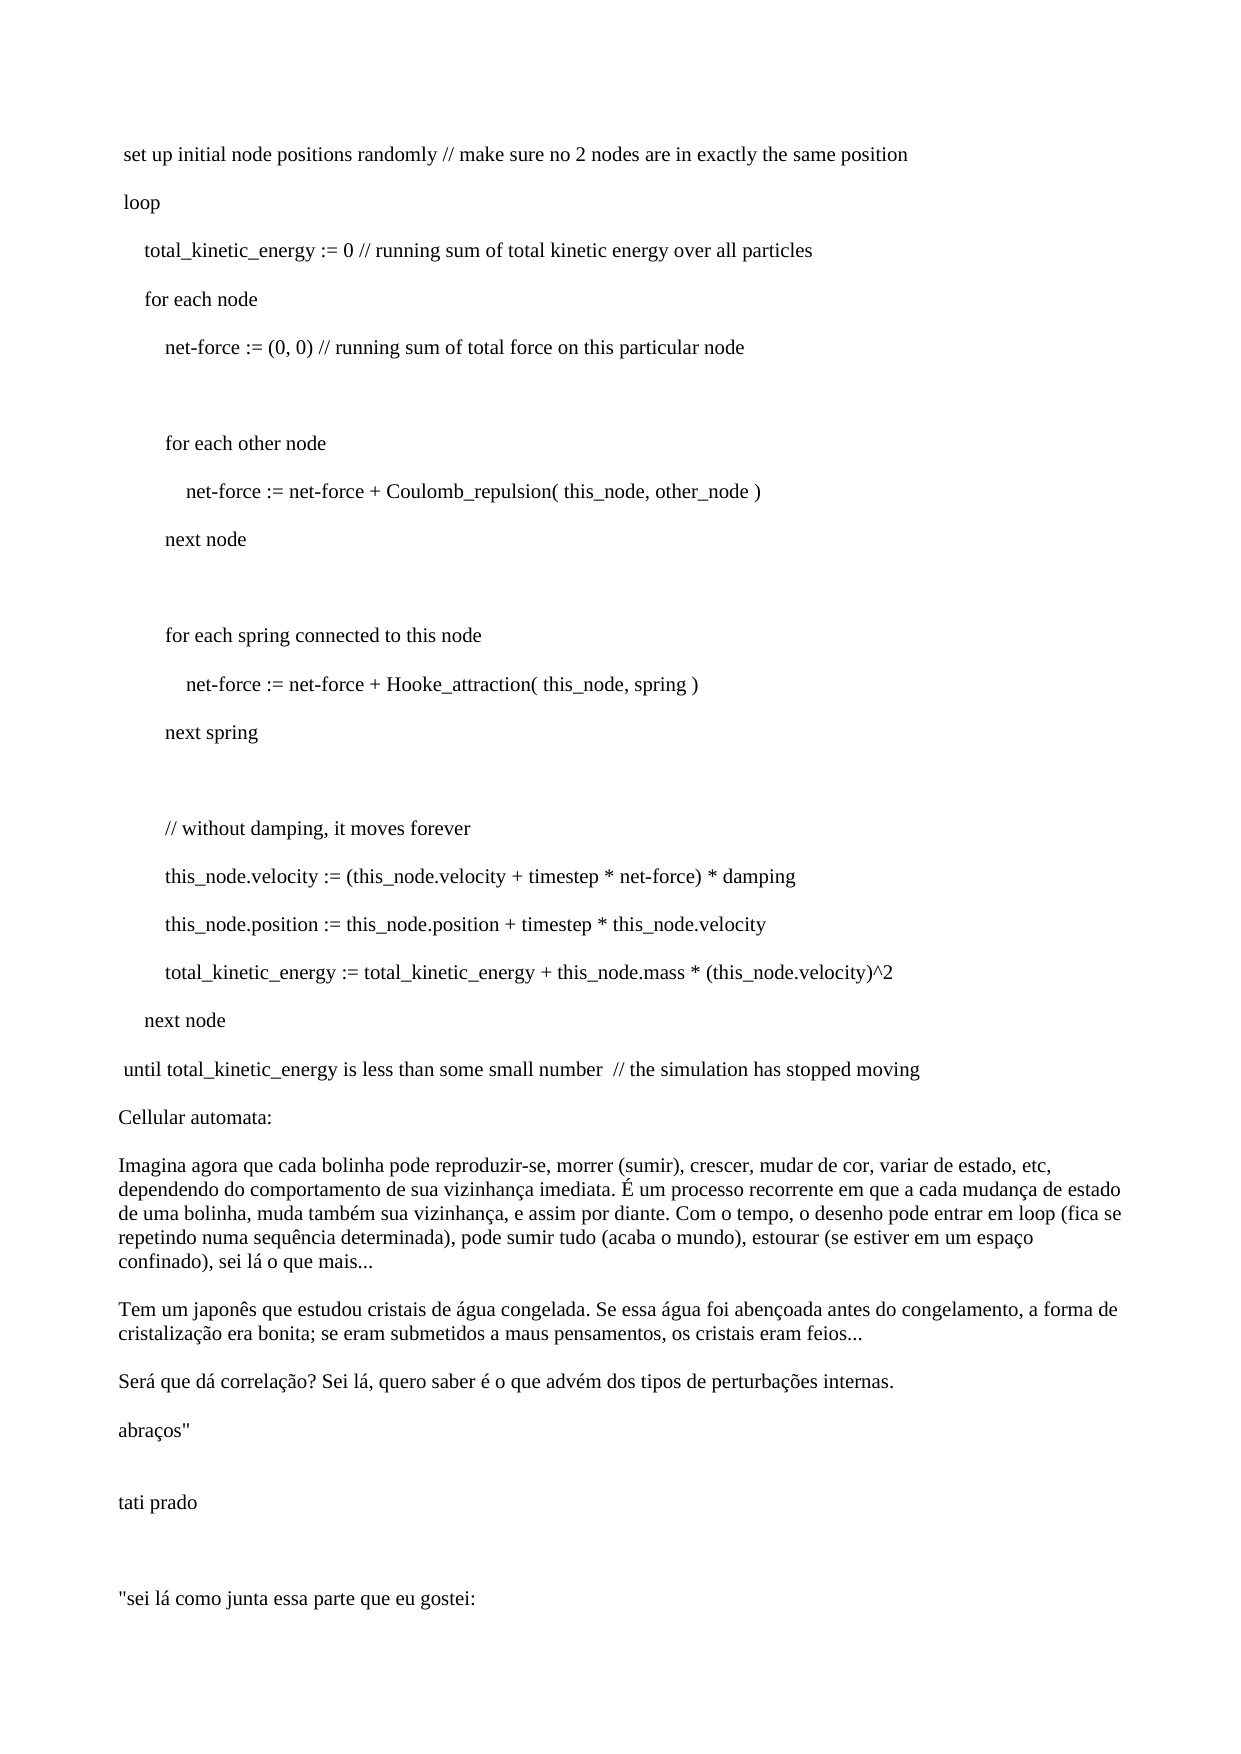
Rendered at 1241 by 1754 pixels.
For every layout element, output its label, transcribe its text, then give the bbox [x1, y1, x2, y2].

text // without damping, it moves forever [118, 816, 1122, 840]
text set up initial node positions randomly // make sure no 2 nodes are in exactly the same position [118, 142, 1122, 166]
text next node [118, 1008, 1122, 1032]
text Cellular automata: [118, 1105, 1122, 1129]
text next node [118, 527, 1122, 551]
text Tem um japonês que estudou cristais de água congelada. Se essa água foi abençoada antes do congelamento, a forma de cristalização era bonita; se eram submetidos a maus pensamentos, os cristais eram feios... [118, 1297, 1122, 1345]
text Imagina agora que cada bolinha pode reproduzir-se, morrer (sumir), crescer, mudar de cor, variar de estado, etc, dependendo do comportamento de sua vizinhança imediata. É um processo recorrente em que a cada mudança de estado de uma bolinha, muda também sua vizinhança, e assim por diante. Com o tempo, o desenho pode entrar em loop (fica se repetindo numa sequência determinada), pode sumir tudo (acaba o mundo), estourar (se estiver em um espaço confinado), sei lá o que mais... [118, 1153, 1122, 1273]
text total_kinetic_energy := total_kinetic_energy + this_node.mass * (this_node.velocity)^2 [118, 960, 1122, 984]
text net-force := net-force + Coulomb_repulsion( this_node, other_node ) [118, 479, 1122, 503]
text this_node.velocity := (this_node.velocity + timestep * net-force) * damping [118, 864, 1122, 888]
text for each node [118, 287, 1122, 311]
text abraços" [118, 1417, 1122, 1442]
text "sei lá como junta essa parte que eu gostei: [118, 1586, 1122, 1610]
text net-force := net-force + Hooke_attraction( this_node, spring ) [118, 672, 1122, 696]
text net-force := (0, 0) // running sum of total force on this particular node [118, 335, 1122, 359]
text loop [118, 190, 1122, 214]
text for each spring connected to this node [118, 623, 1122, 647]
text tati prado [118, 1490, 1122, 1514]
text until total_kinetic_energy is less than some small number // the simulation has stopped moving [118, 1057, 1122, 1081]
text for each other node [118, 431, 1122, 455]
text next spring [118, 720, 1122, 744]
text Será que dá correlação? Sei lá, quero saber é o que advém dos tipos de perturbações internas. [118, 1369, 1122, 1393]
text total_kinetic_energy := 0 // running sum of total kinetic energy over all particles [118, 238, 1122, 262]
text this_node.position := this_node.position + timestep * this_node.velocity [118, 912, 1122, 936]
